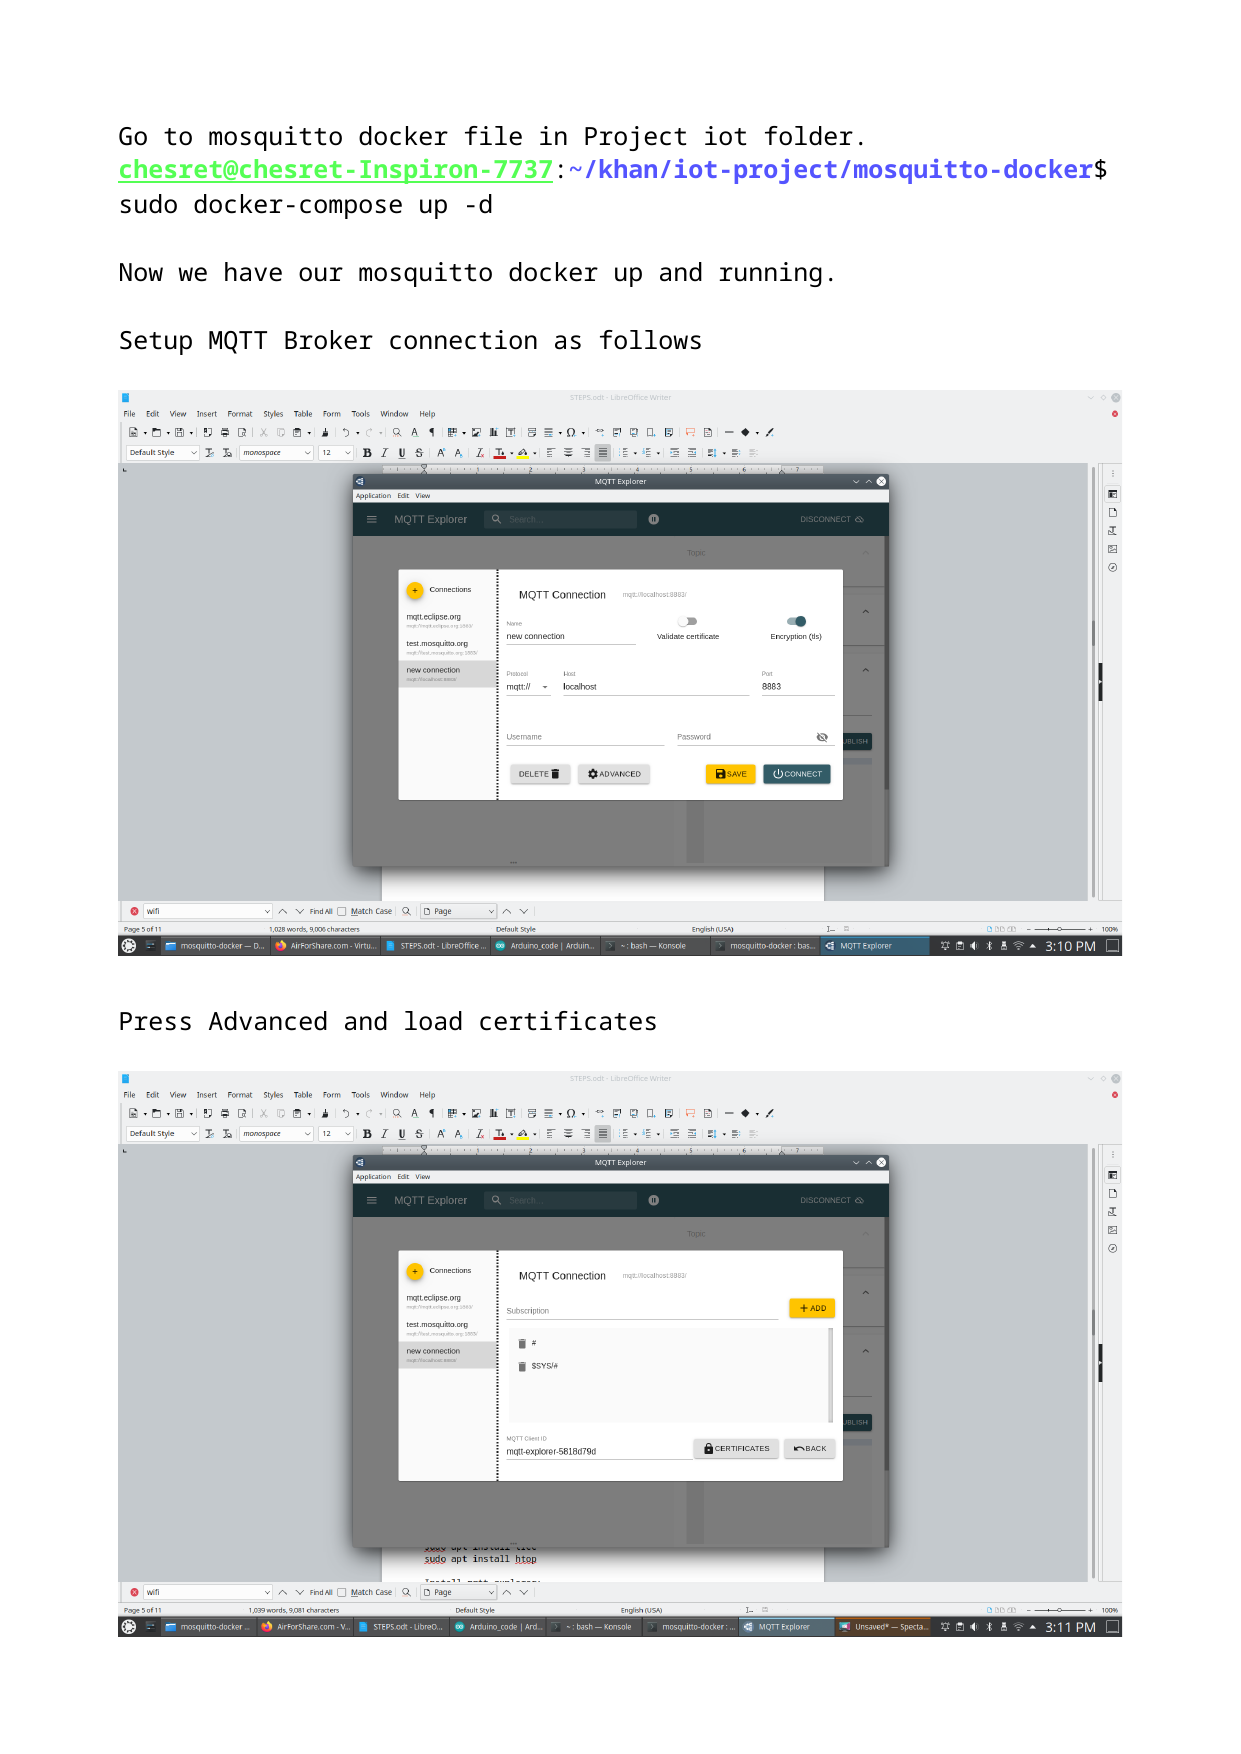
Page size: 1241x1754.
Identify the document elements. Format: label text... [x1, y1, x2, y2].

text Now we have our mosquitto docker up and running. [118, 254, 1122, 288]
text Go to mosquitto docker file in Project iot folder. [118, 118, 1122, 152]
text Press Advanced and load certificates [118, 1004, 1122, 1038]
text Setup MQTT Broker connection as follows [118, 322, 1122, 357]
text chesret@chesret-Inspiron-7737:~/khan/iot-project/mosquitto-docker$ sudo docker-compose up -d [118, 152, 1122, 220]
picture [118, 390, 1123, 956]
picture [118, 1071, 1123, 1637]
